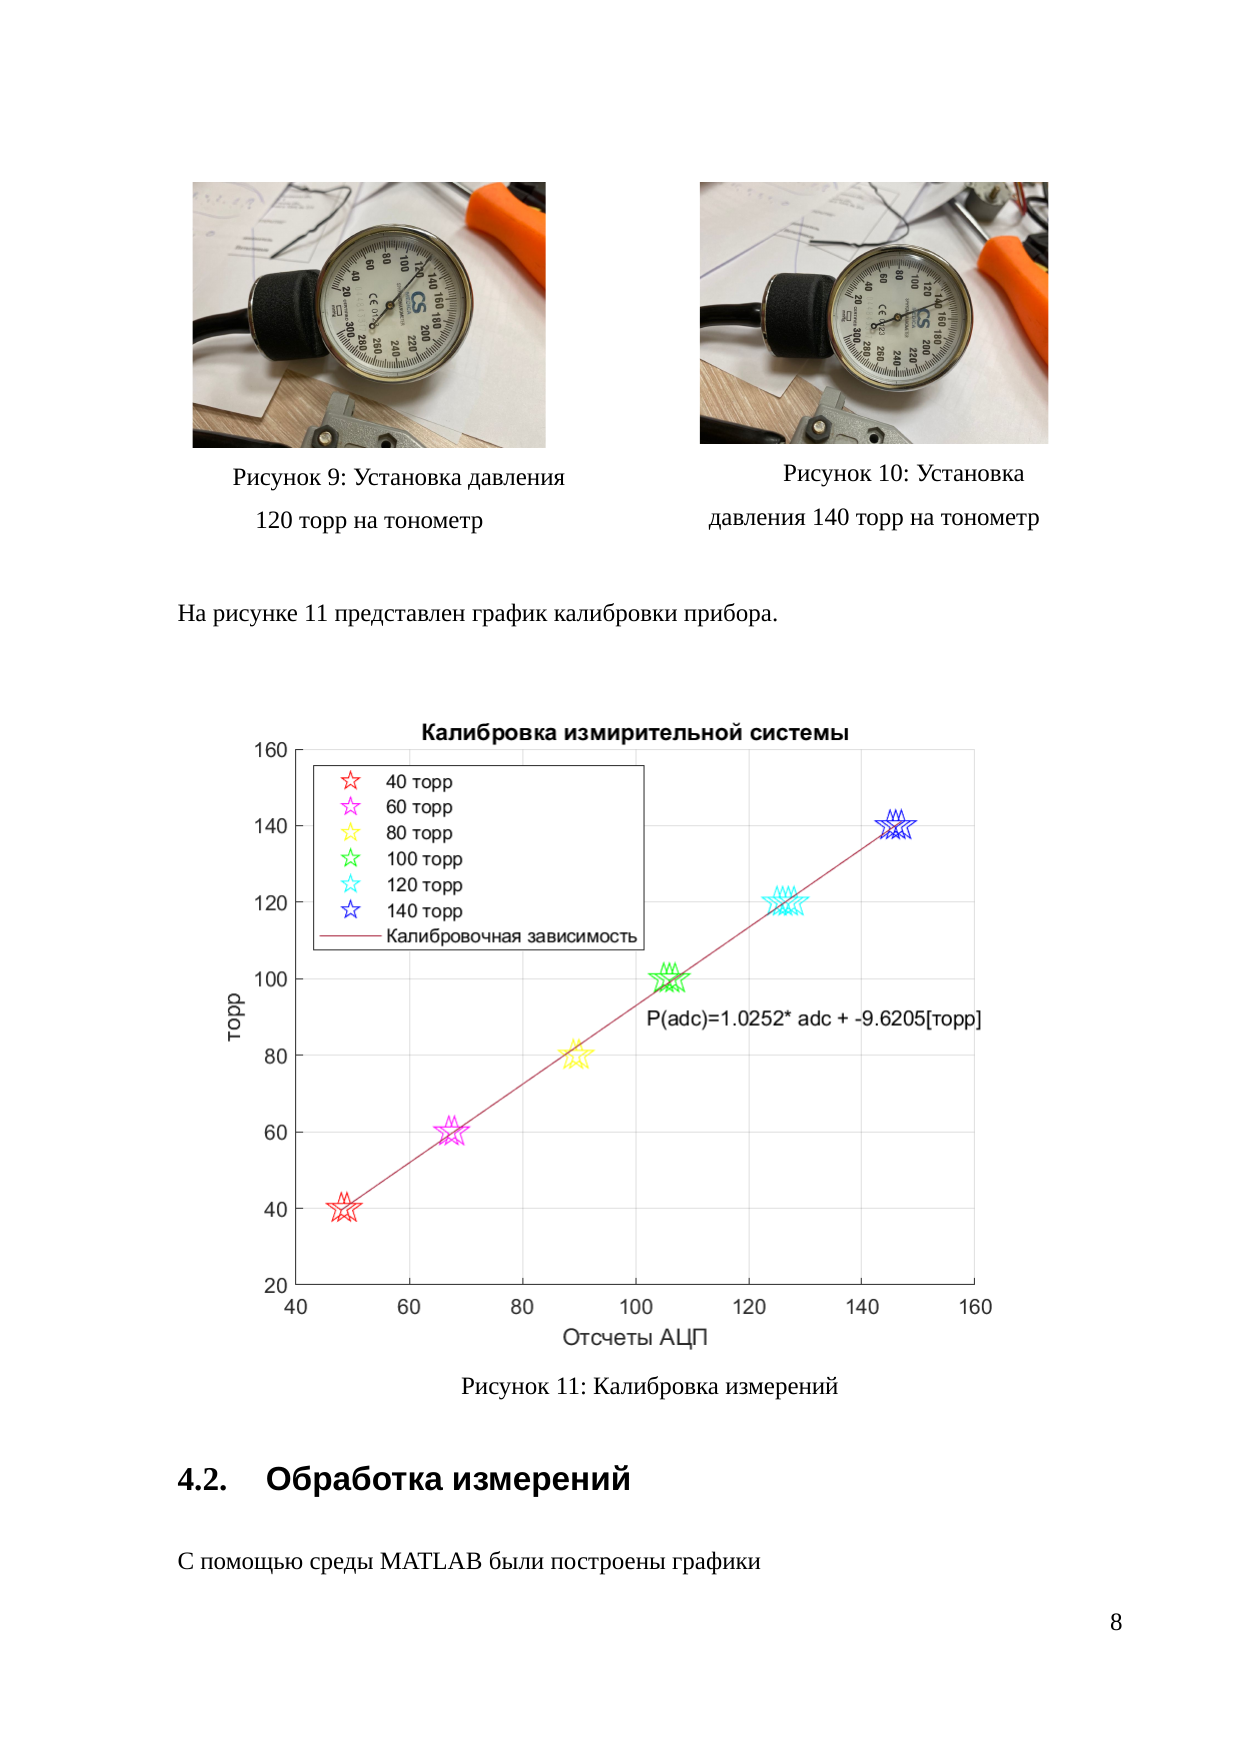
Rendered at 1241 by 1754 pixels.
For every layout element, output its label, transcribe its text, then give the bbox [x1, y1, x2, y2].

picture [192, 182, 546, 448]
subtitle Обработка измерений [118, 1459, 1122, 1497]
text С помощью среды MATLAB были построены графики [118, 1546, 1122, 1575]
table_cell [118, 118, 620, 598]
text На рисунке 11 представлен график калибровки прибора. [118, 598, 1122, 627]
text Рисунок 11: Калибровка измерений [183, 1357, 1058, 1399]
picture [182, 700, 1058, 1357]
picture [699, 182, 1049, 444]
table_cell [620, 118, 1128, 598]
